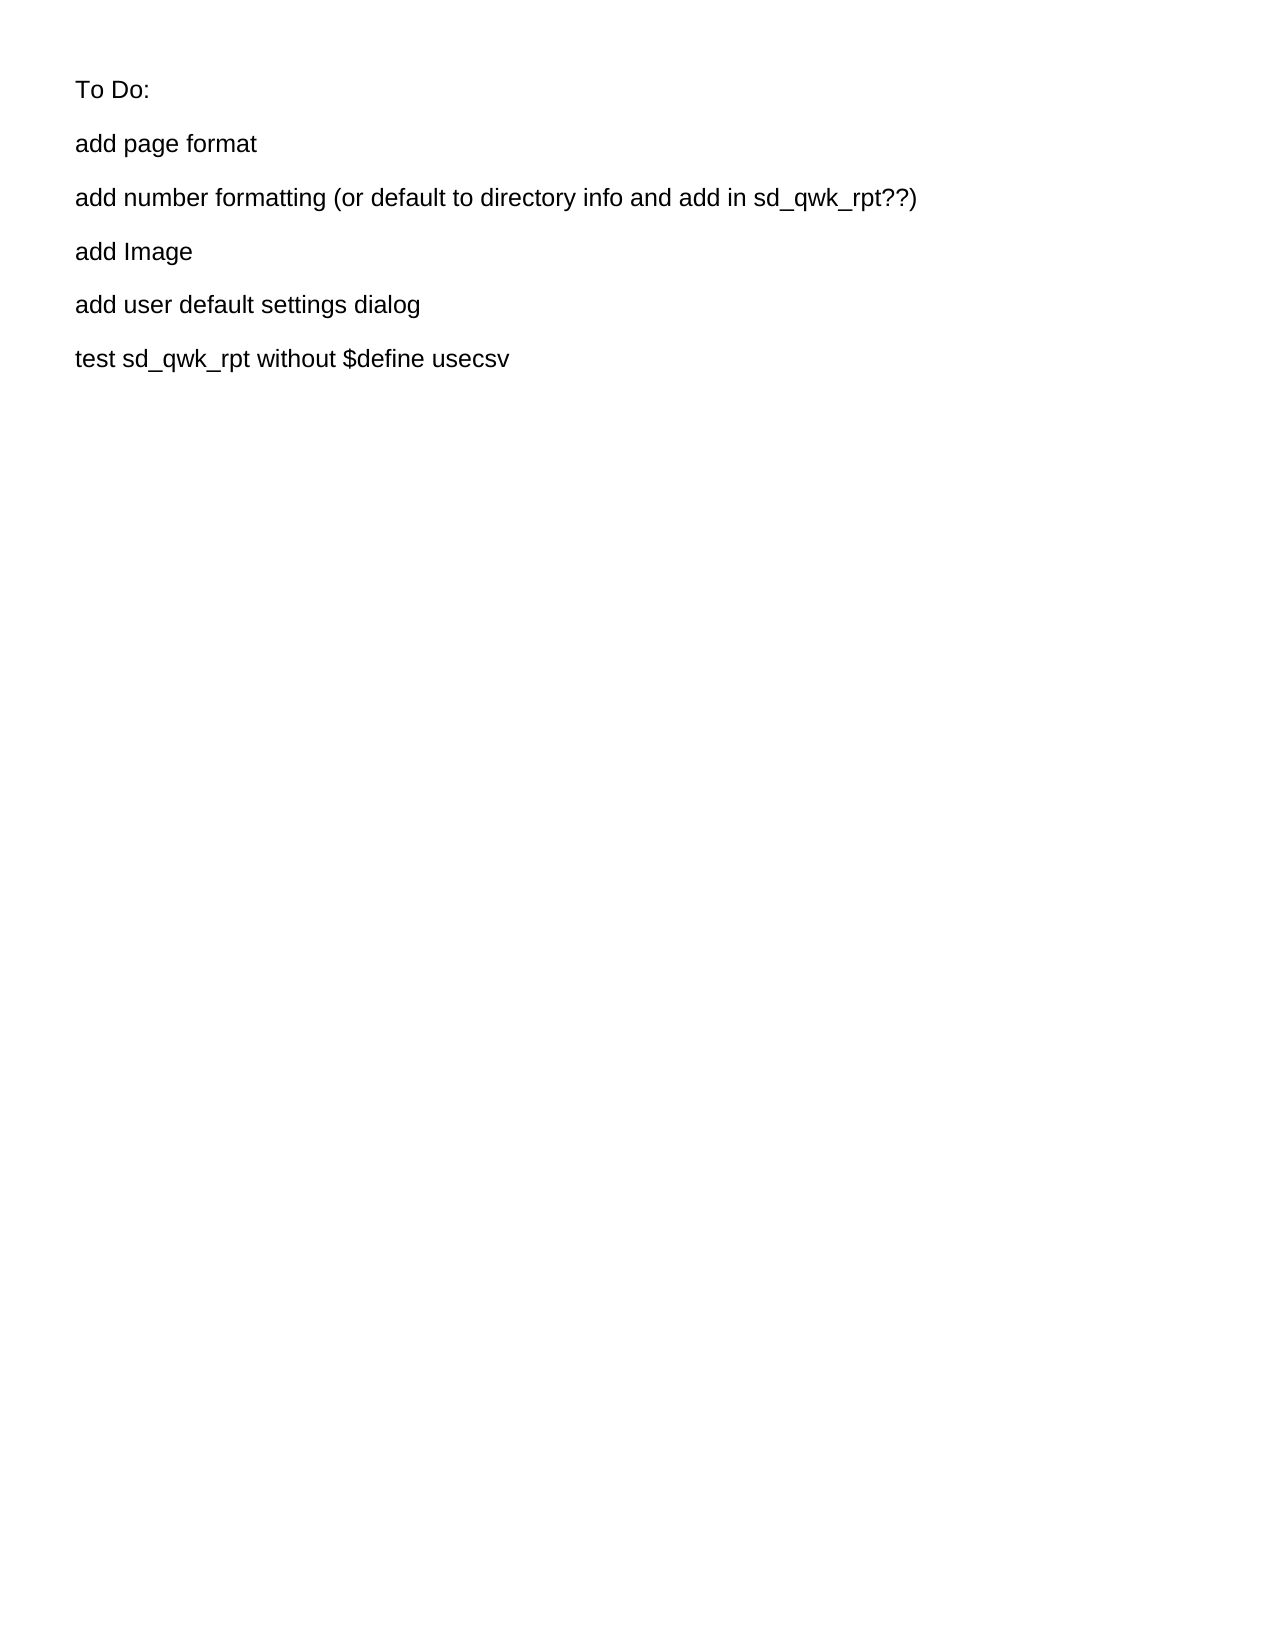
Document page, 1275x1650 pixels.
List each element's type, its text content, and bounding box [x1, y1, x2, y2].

text add page format [75, 129, 1200, 158]
text add Image [75, 237, 1200, 265]
text add user default settings dialog [75, 290, 1200, 319]
text To Do: [75, 75, 1200, 104]
text add number formatting (or default to directory info and add in sd_qwk_rpt??) [75, 183, 1200, 211]
text test sd_qwk_rpt without $define usecsv [75, 344, 1200, 373]
